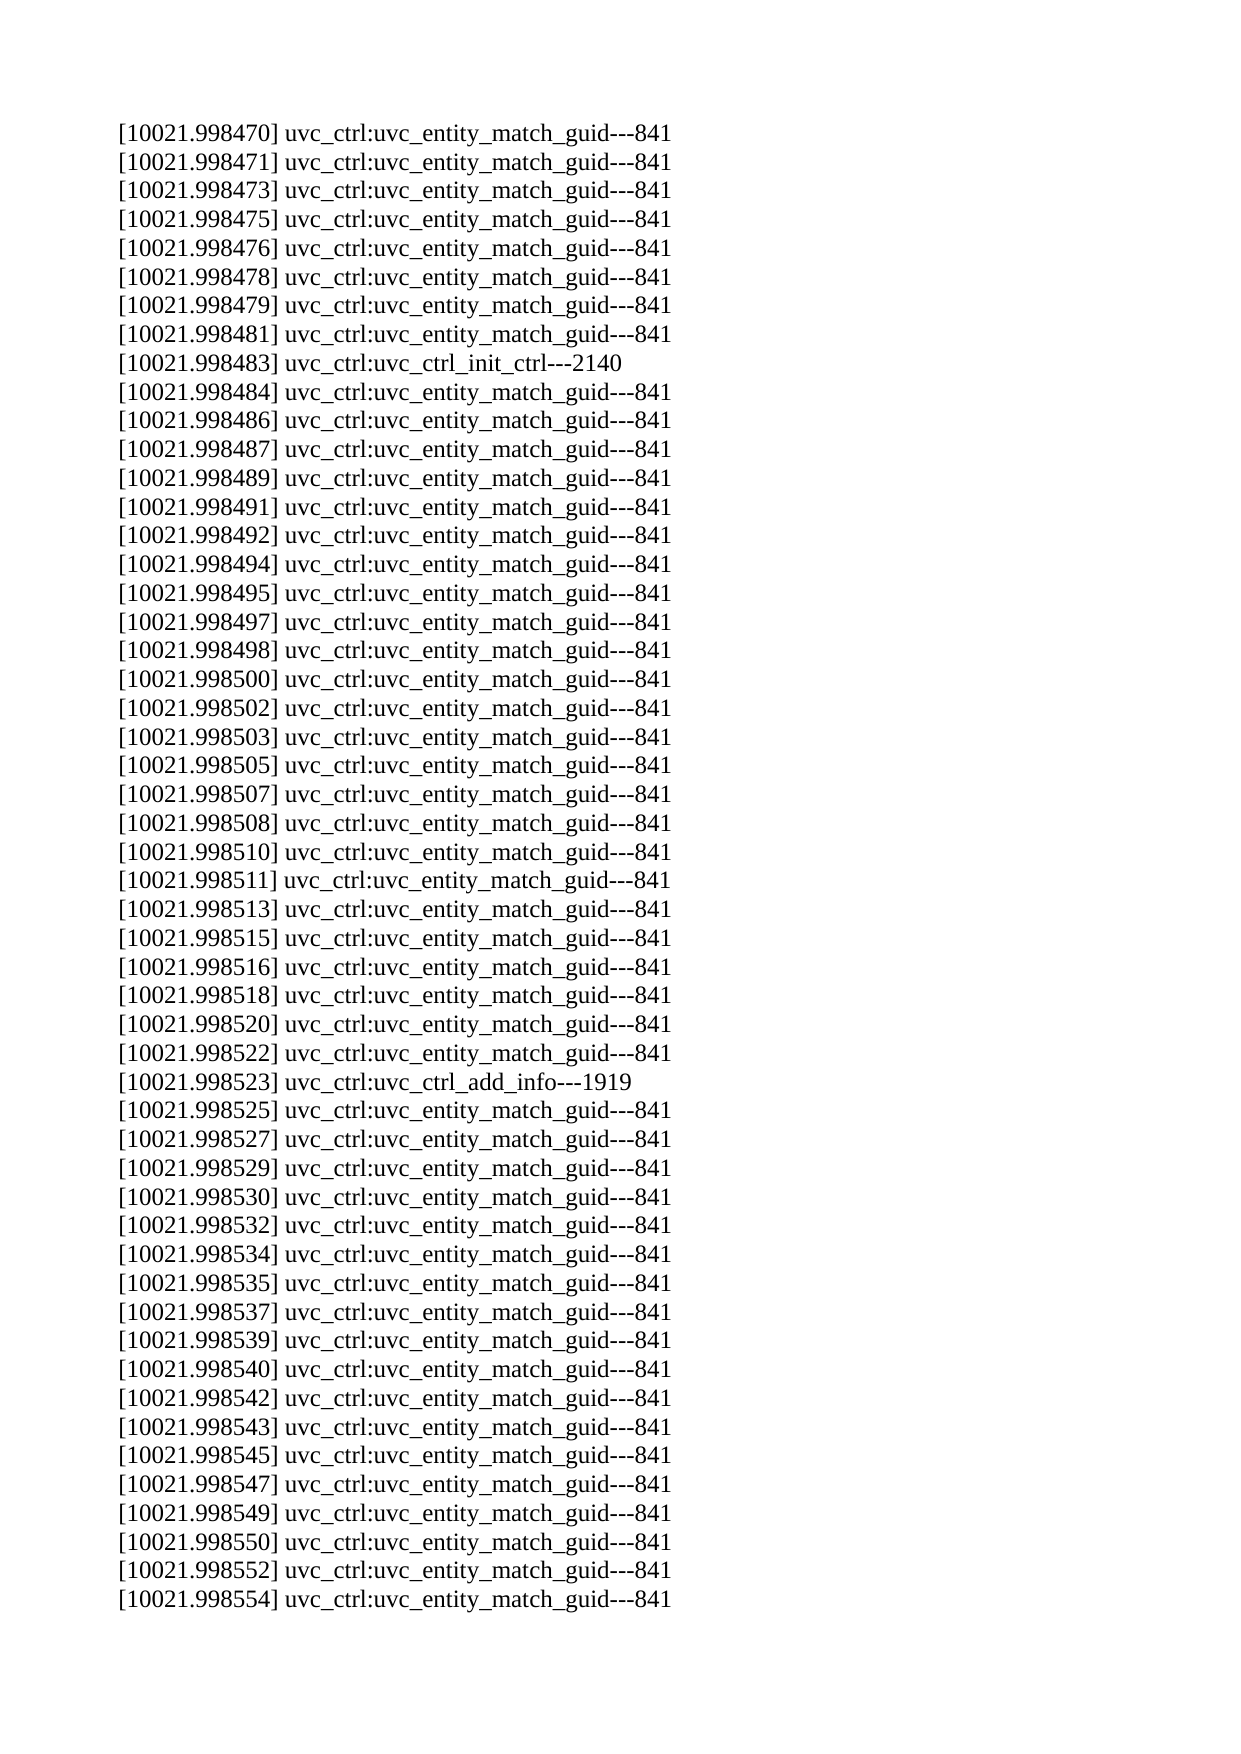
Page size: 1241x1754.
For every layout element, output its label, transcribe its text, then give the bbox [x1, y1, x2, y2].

text [10021.998491] uvc_ctrl:uvc_entity_match_guid---841 [118, 492, 1122, 521]
text [10021.998532] uvc_ctrl:uvc_entity_match_guid---841 [118, 1211, 1122, 1239]
text [10021.998500] uvc_ctrl:uvc_entity_match_guid---841 [118, 664, 1122, 693]
text [10021.998497] uvc_ctrl:uvc_entity_match_guid---841 [118, 607, 1122, 636]
text [10021.998476] uvc_ctrl:uvc_entity_match_guid---841 [118, 233, 1122, 262]
text [10021.998473] uvc_ctrl:uvc_entity_match_guid---841 [118, 176, 1122, 204]
text [10021.998522] uvc_ctrl:uvc_entity_match_guid---841 [118, 1038, 1122, 1067]
text [10021.998542] uvc_ctrl:uvc_entity_match_guid---841 [118, 1383, 1122, 1412]
text [10021.998534] uvc_ctrl:uvc_entity_match_guid---841 [118, 1239, 1122, 1268]
text [10021.998479] uvc_ctrl:uvc_entity_match_guid---841 [118, 291, 1122, 319]
text [10021.998483] uvc_ctrl:uvc_ctrl_init_ctrl---2140 [118, 348, 1122, 377]
text [10021.998527] uvc_ctrl:uvc_entity_match_guid---841 [118, 1124, 1122, 1153]
text [10021.998554] uvc_ctrl:uvc_entity_match_guid---841 [118, 1584, 1122, 1613]
text [10021.998470] uvc_ctrl:uvc_entity_match_guid---841 [118, 118, 1122, 147]
text [10021.998495] uvc_ctrl:uvc_entity_match_guid---841 [118, 578, 1122, 607]
text [10021.998535] uvc_ctrl:uvc_entity_match_guid---841 [118, 1268, 1122, 1297]
text [10021.998540] uvc_ctrl:uvc_entity_match_guid---841 [118, 1354, 1122, 1383]
text [10021.998510] uvc_ctrl:uvc_entity_match_guid---841 [118, 837, 1122, 866]
text [10021.998484] uvc_ctrl:uvc_entity_match_guid---841 [118, 377, 1122, 406]
text [10021.998515] uvc_ctrl:uvc_entity_match_guid---841 [118, 923, 1122, 952]
text [10021.998537] uvc_ctrl:uvc_entity_match_guid---841 [118, 1297, 1122, 1326]
text [10021.998516] uvc_ctrl:uvc_entity_match_guid---841 [118, 952, 1122, 981]
text [10021.998508] uvc_ctrl:uvc_entity_match_guid---841 [118, 808, 1122, 837]
text [10021.998498] uvc_ctrl:uvc_entity_match_guid---841 [118, 636, 1122, 664]
text [10021.998481] uvc_ctrl:uvc_entity_match_guid---841 [118, 319, 1122, 348]
text [10021.998525] uvc_ctrl:uvc_entity_match_guid---841 [118, 1096, 1122, 1124]
text [10021.998471] uvc_ctrl:uvc_entity_match_guid---841 [118, 147, 1122, 176]
text [10021.998489] uvc_ctrl:uvc_entity_match_guid---841 [118, 463, 1122, 492]
text [10021.998502] uvc_ctrl:uvc_entity_match_guid---841 [118, 693, 1122, 722]
text [10021.998539] uvc_ctrl:uvc_entity_match_guid---841 [118, 1326, 1122, 1354]
text [10021.998518] uvc_ctrl:uvc_entity_match_guid---841 [118, 981, 1122, 1009]
text [10021.998486] uvc_ctrl:uvc_entity_match_guid---841 [118, 406, 1122, 434]
text [10021.998549] uvc_ctrl:uvc_entity_match_guid---841 [118, 1498, 1122, 1527]
text [10021.998505] uvc_ctrl:uvc_entity_match_guid---841 [118, 751, 1122, 779]
text [10021.998543] uvc_ctrl:uvc_entity_match_guid---841 [118, 1412, 1122, 1441]
text [10021.998507] uvc_ctrl:uvc_entity_match_guid---841 [118, 779, 1122, 808]
text [10021.998547] uvc_ctrl:uvc_entity_match_guid---841 [118, 1469, 1122, 1498]
text [10021.998494] uvc_ctrl:uvc_entity_match_guid---841 [118, 549, 1122, 578]
text [10021.998520] uvc_ctrl:uvc_entity_match_guid---841 [118, 1009, 1122, 1038]
text [10021.998513] uvc_ctrl:uvc_entity_match_guid---841 [118, 894, 1122, 923]
text [10021.998511] uvc_ctrl:uvc_entity_match_guid---841 [118, 866, 1122, 894]
text [10021.998523] uvc_ctrl:uvc_ctrl_add_info---1919 [118, 1067, 1122, 1096]
text [10021.998492] uvc_ctrl:uvc_entity_match_guid---841 [118, 521, 1122, 549]
text [10021.998530] uvc_ctrl:uvc_entity_match_guid---841 [118, 1182, 1122, 1211]
text [10021.998552] uvc_ctrl:uvc_entity_match_guid---841 [118, 1556, 1122, 1584]
text [10021.998503] uvc_ctrl:uvc_entity_match_guid---841 [118, 722, 1122, 751]
text [10021.998487] uvc_ctrl:uvc_entity_match_guid---841 [118, 434, 1122, 463]
text [10021.998478] uvc_ctrl:uvc_entity_match_guid---841 [118, 262, 1122, 291]
text [10021.998475] uvc_ctrl:uvc_entity_match_guid---841 [118, 204, 1122, 233]
text [10021.998545] uvc_ctrl:uvc_entity_match_guid---841 [118, 1441, 1122, 1469]
text [10021.998550] uvc_ctrl:uvc_entity_match_guid---841 [118, 1527, 1122, 1556]
text [10021.998529] uvc_ctrl:uvc_entity_match_guid---841 [118, 1153, 1122, 1182]
